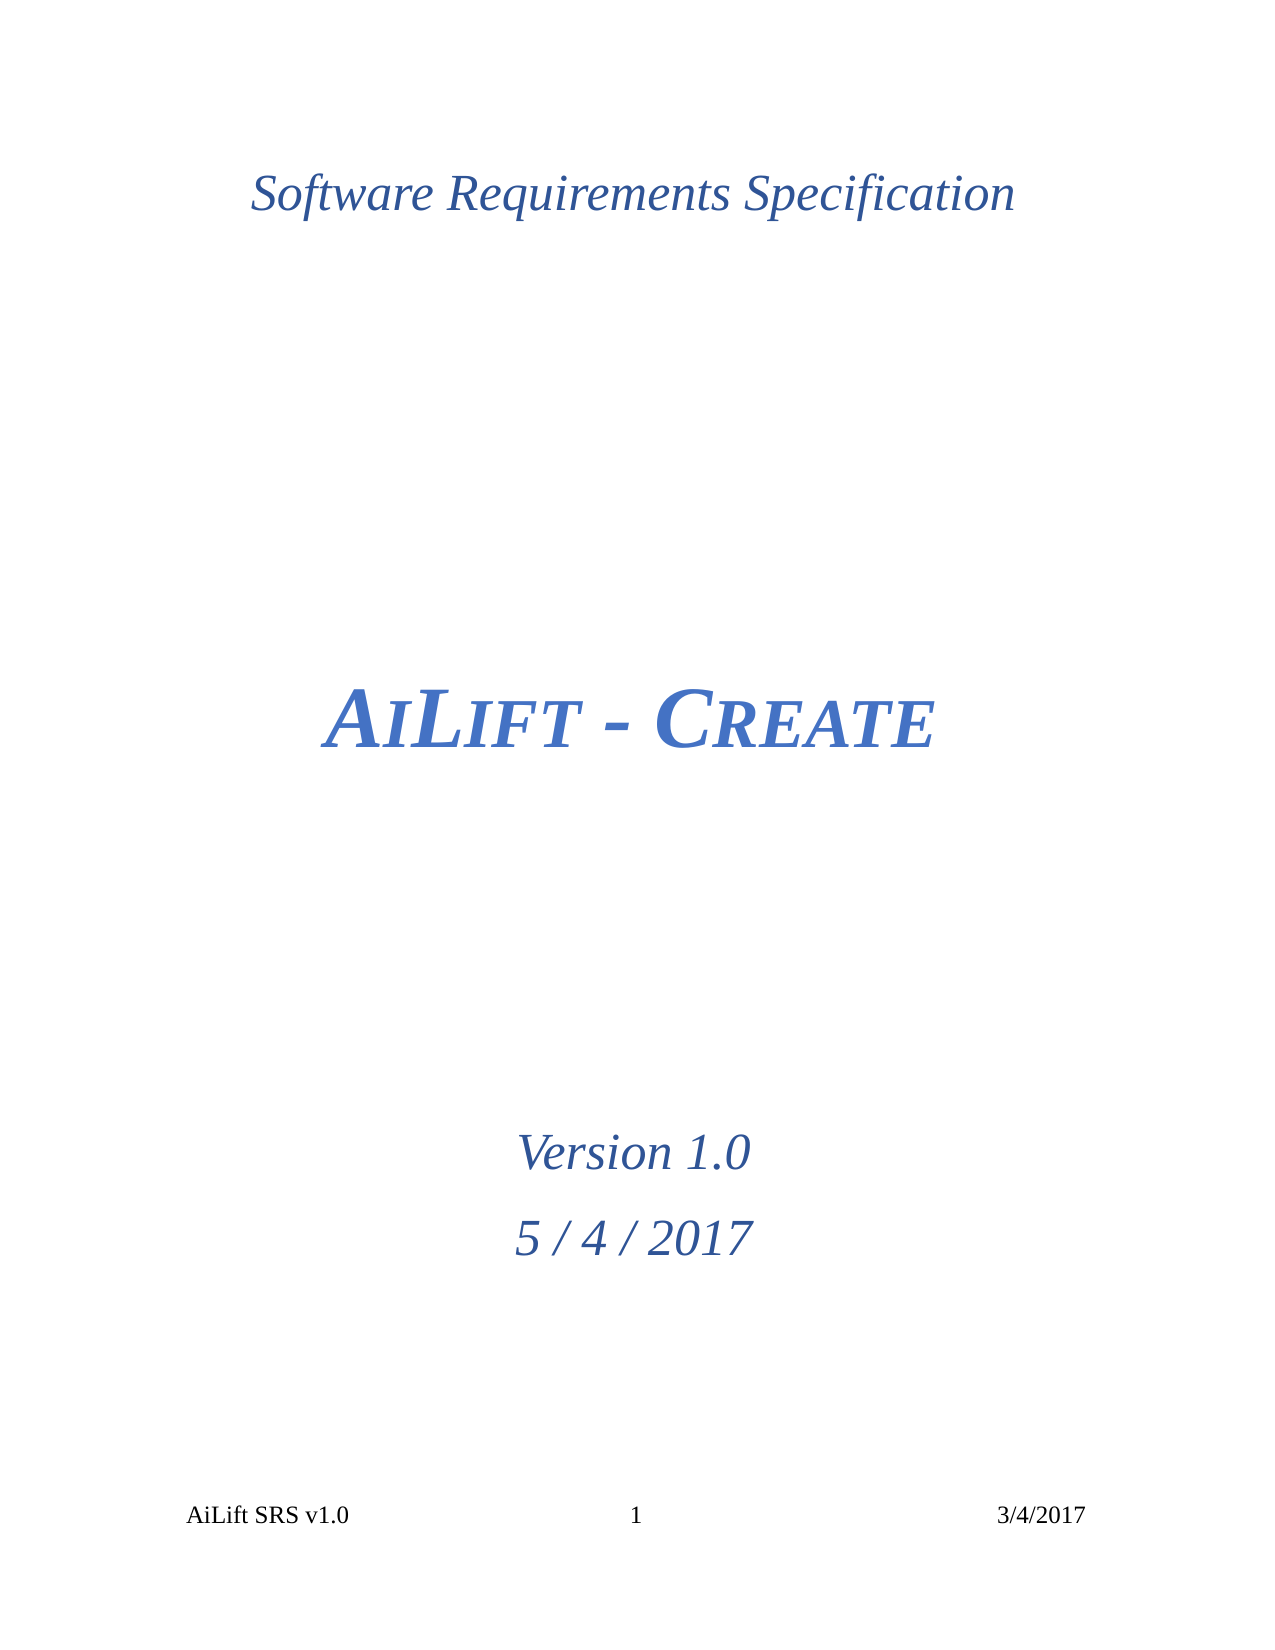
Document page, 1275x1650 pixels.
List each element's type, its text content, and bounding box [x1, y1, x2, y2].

text 5 / 4 / 2017 [109, 1207, 1162, 1267]
text AiLift - Create [109, 666, 1162, 766]
text Version 1.0 [109, 1121, 1162, 1181]
text Software Requirements Specification [109, 161, 1162, 221]
